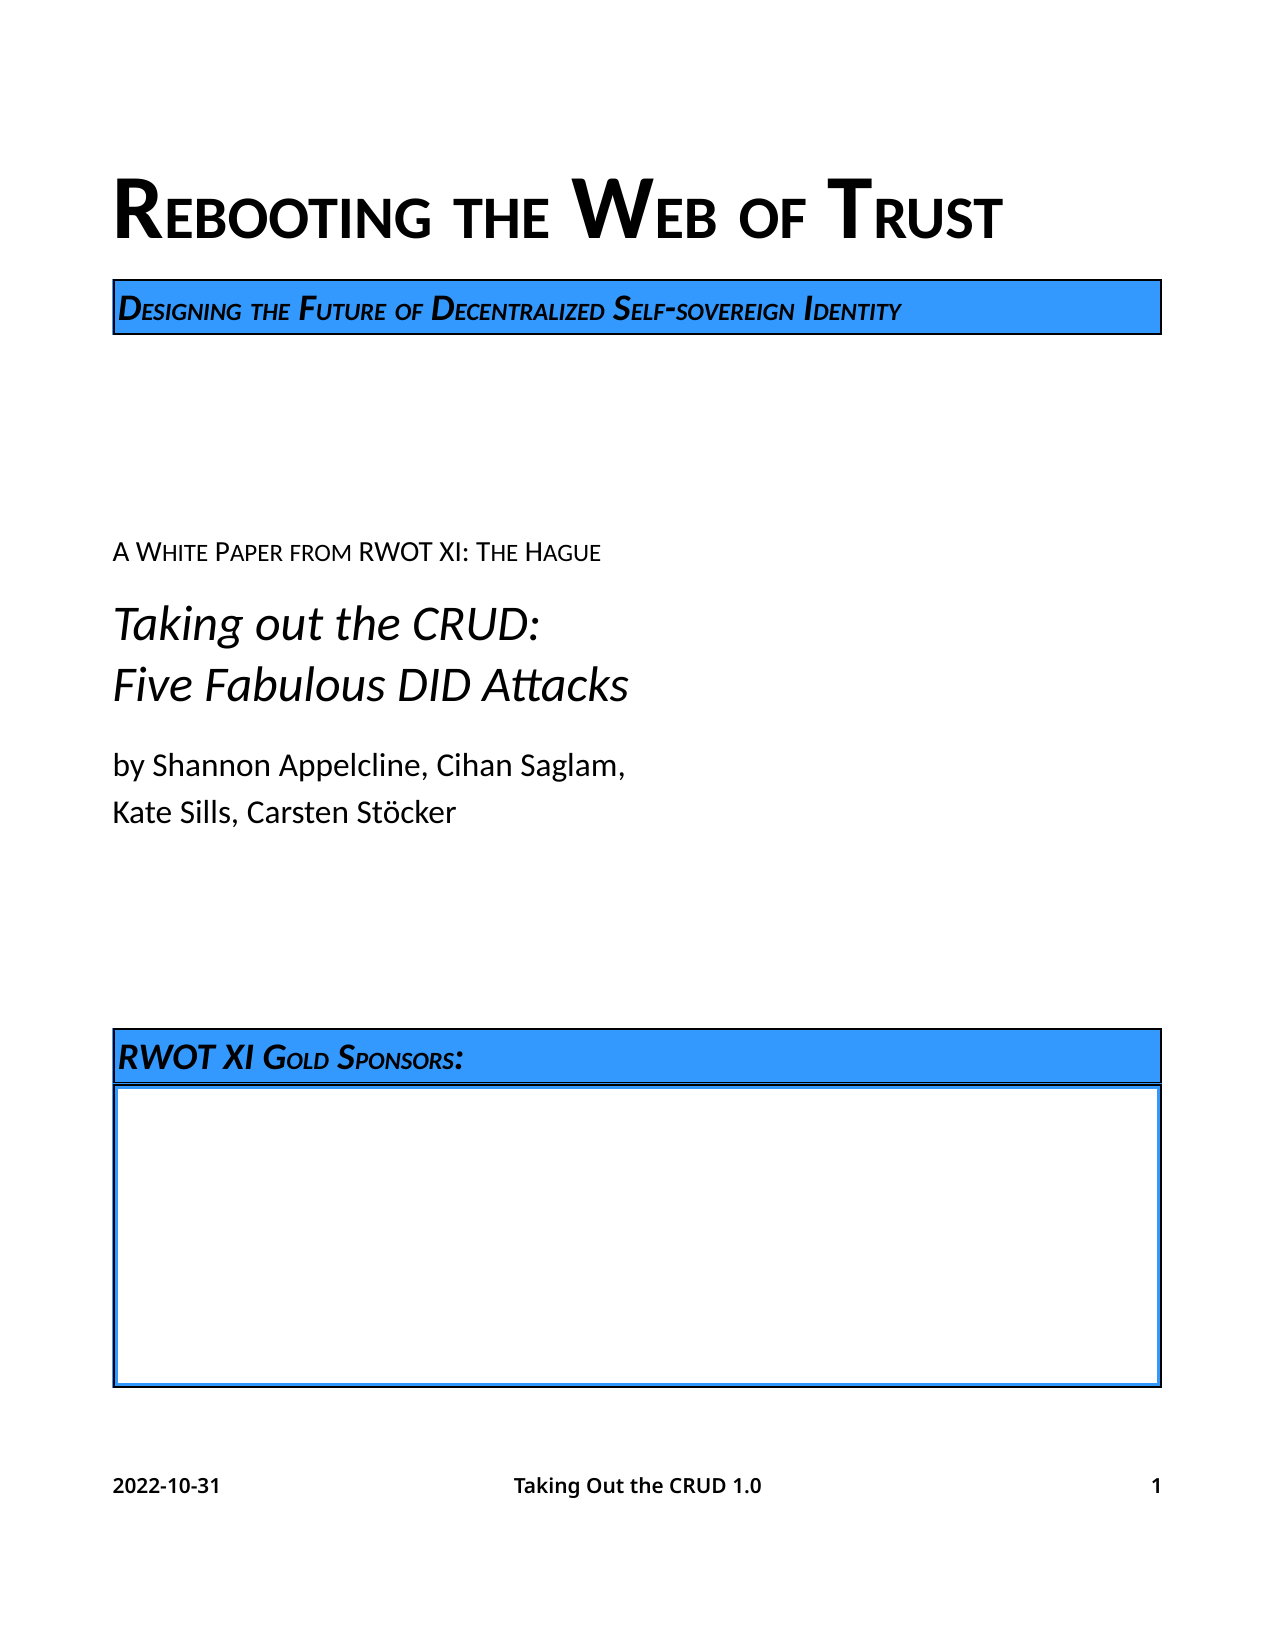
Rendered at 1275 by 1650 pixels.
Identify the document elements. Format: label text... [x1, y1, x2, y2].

text RWOT XI Gold Sponsors: [115, 1030, 1160, 1082]
subtitle Rebooting the Web of Trust [112, 150, 1162, 262]
text [115, 1086, 1160, 1386]
text Designing the Future of Decentralized Self-sovereign Identity [115, 281, 1160, 333]
